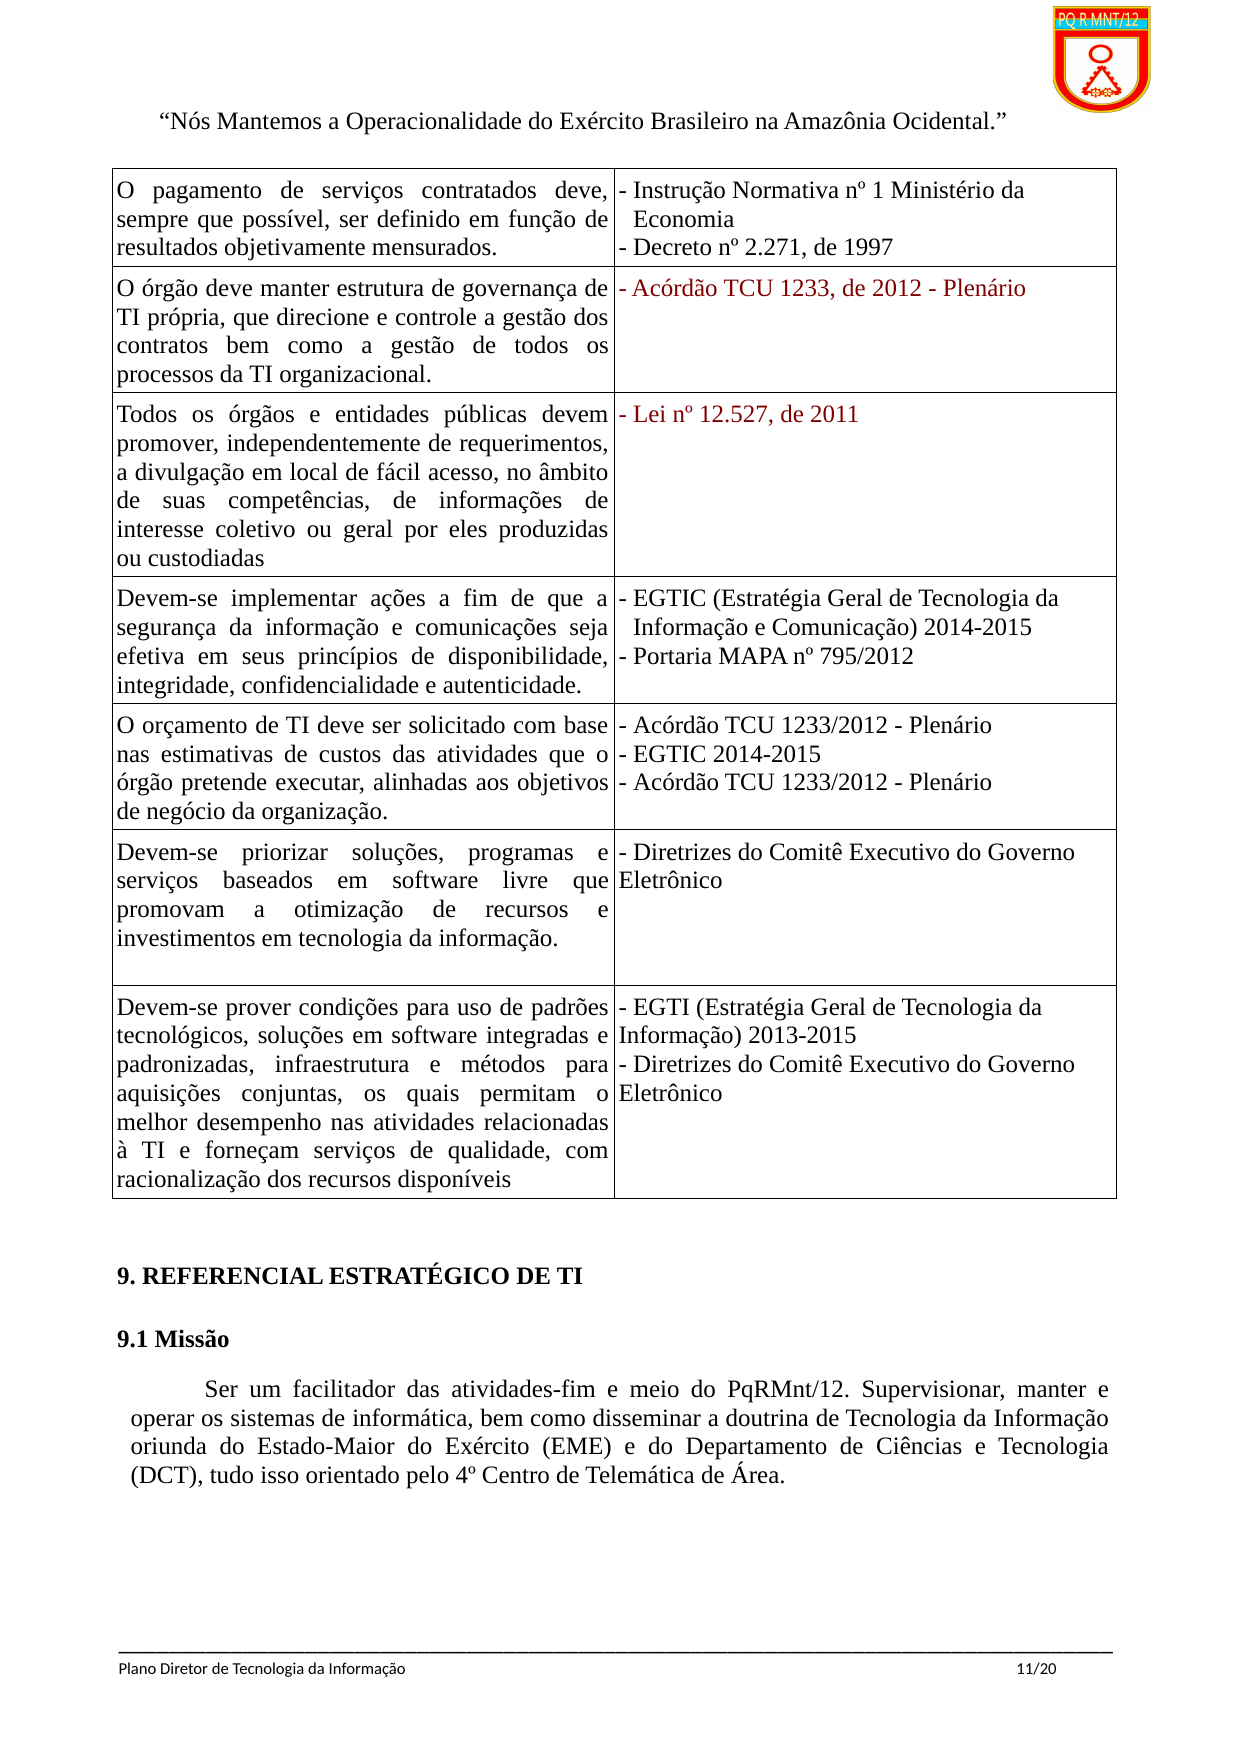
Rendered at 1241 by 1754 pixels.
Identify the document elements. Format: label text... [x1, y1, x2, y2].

subtitle 9.1 Missão [117, 1324, 1123, 1353]
subtitle 9. REFERENCIAL ESTRATÉGICO DE TI [117, 1261, 1123, 1290]
table_cell Devem-se prover condições para uso de padrões tecnológicos, soluções em software integradas e padronizadas, infraestrutura e métodos para aquisições conjuntas, os quais permitam o melhor desempenho nas atividades relacionadas à TI e forneçam serviços de qualidade, com racionalização dos recursos disponíveis [113, 986, 614, 1197]
table_cell Acórdão TCU 1233/2012 - Plenário EGTIC 2014-2015 Acórdão TCU 1233/2012 - Plenário [615, 704, 1116, 829]
table_cell Devem-se implementar ações a fim de que a segurança da informação e comunicações seja efetiva em seus princípios de disponibilidade, integridade, confidencialidade e autenticidade. [113, 577, 614, 703]
table_cell EGTIC (Estratégia Geral de Tecnologia da Informação e Comunicação) 2014-2015 Portaria MAPA nº 795/2012 [615, 577, 1116, 703]
table_cell O órgão deve manter estrutura de governança de TI própria, que direcione e controle a gestão dos contratos bem como a gestão de todos os processos da TI organizacional. [113, 267, 614, 392]
text Ser um facilitador das atividades-fim e meio do PqRMnt/12. Supervisionar, manter e operar os sistemas de informática, bem como disseminar a doutrina de Tecnologia da Informação oriunda do Estado-Maior do Exército (EME) e do Departamento de Ciências e Tecnologia (DCT), tudo isso orientado pelo 4º Centro de Telemática de Área. [130, 1374, 1111, 1489]
table_cell O pagamento de serviços contratados deve, sempre que possível, ser definido em função de resultados objetivamente mensurados. [113, 169, 614, 266]
table_cell - EGTI (Estratégia Geral de Tecnologia da Informação) 2013-2015 - Diretrizes do Comitê Executivo do Governo Eletrônico [615, 986, 1116, 1197]
table_cell - Lei nº 12.527, de 2011 [615, 393, 1116, 576]
picture [1052, 6, 1151, 113]
table_cell Devem-se priorizar soluções, programas e serviços baseados em software livre que promovam a otimização de recursos e investimentos em tecnologia da informação. [113, 830, 614, 984]
table_cell Instrução Normativa nº 1 Ministério da Economia Decreto nº 2.271, de 1997 [615, 169, 1116, 266]
table_cell - Diretrizes do Comitê Executivo do Governo Eletrônico [615, 830, 1116, 984]
table_cell O orçamento de TI deve ser solicitado com base nas estimativas de custos das atividades que o órgão pretende executar, alinhadas aos objetivos de negócio da organização. [113, 704, 614, 829]
table_cell - Acórdão TCU 1233, de 2012 - Plenário [615, 267, 1116, 392]
table_cell Todos os órgãos e entidades públicas devem promover, independentemente de requerimentos, a divulgação em local de fácil acesso, no âmbito de suas competências, de informações de interesse coletivo ou geral por eles produzidas ou custodiadas [113, 393, 614, 576]
